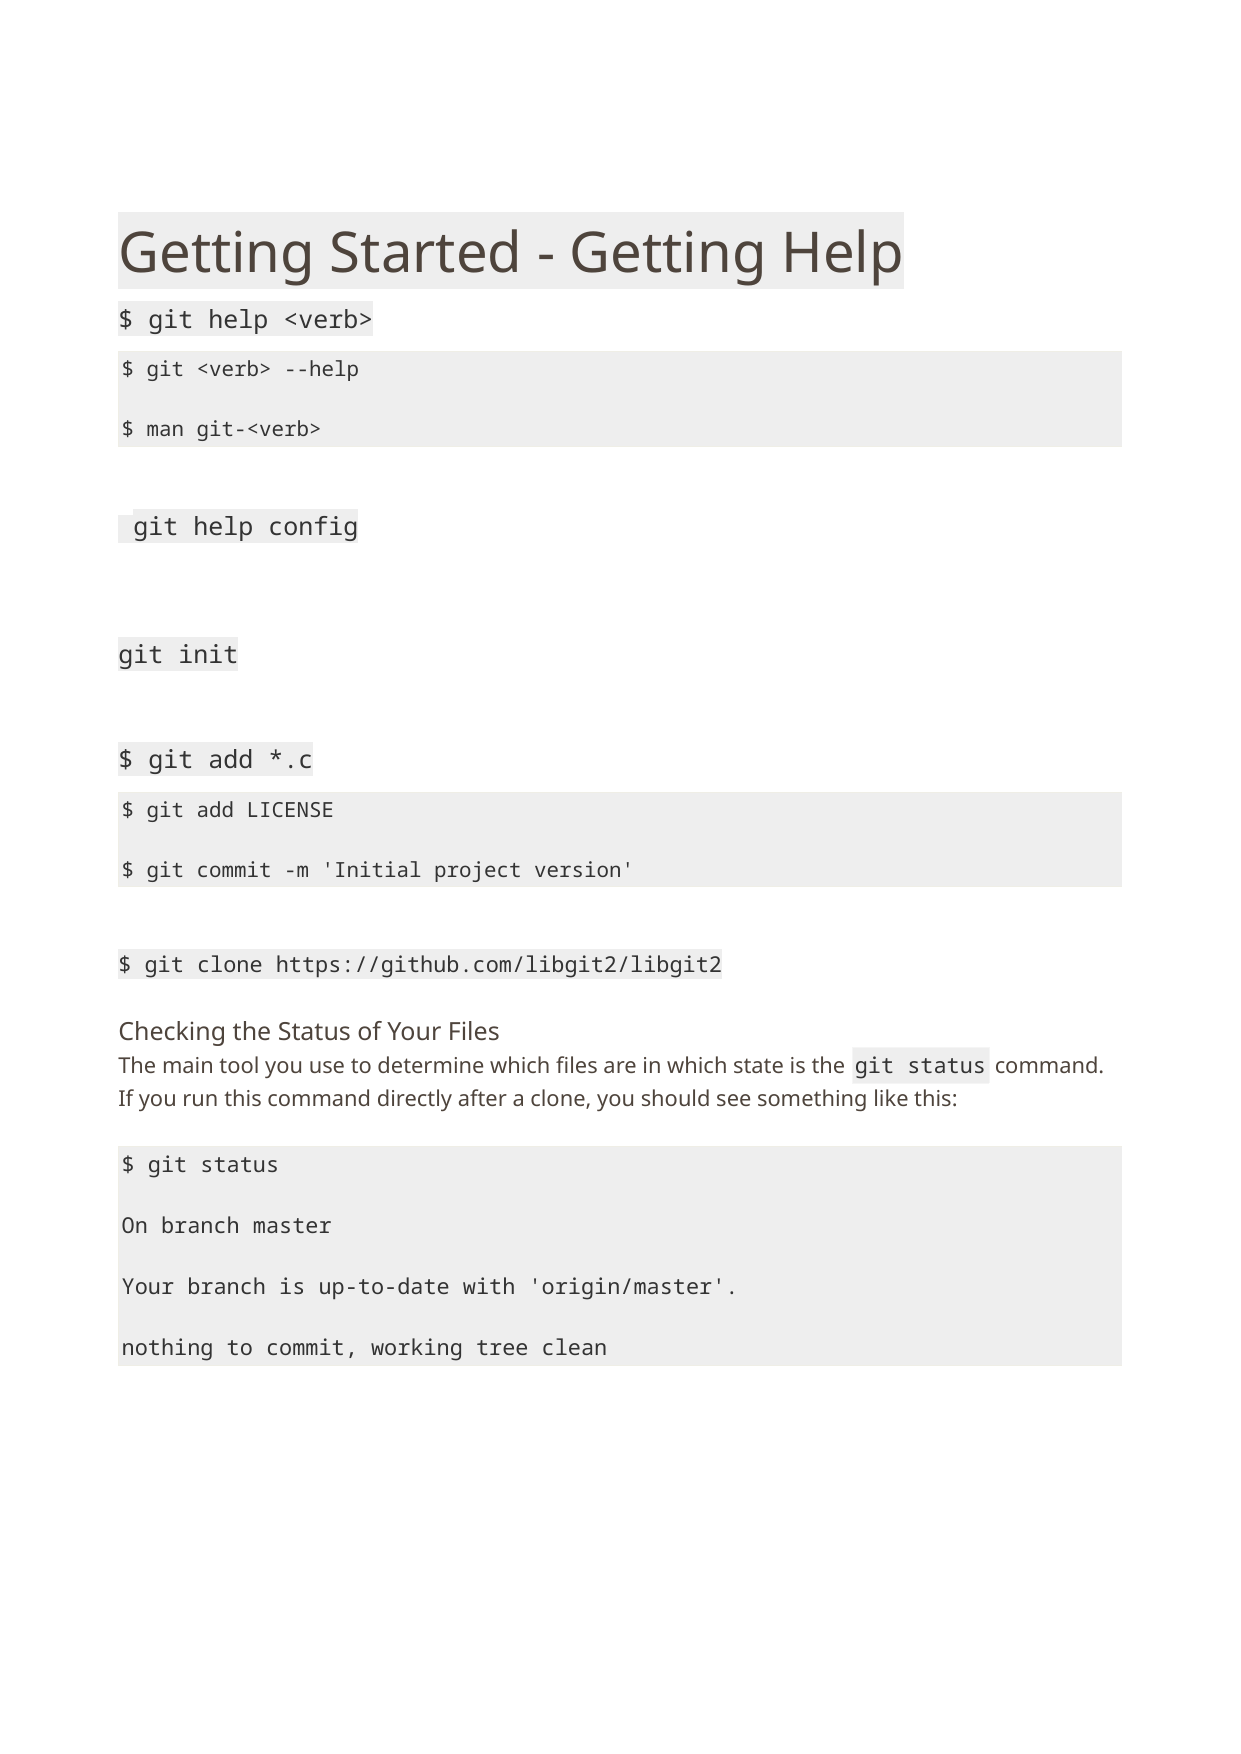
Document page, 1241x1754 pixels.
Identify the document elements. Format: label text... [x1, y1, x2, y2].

text $ git help <verb> [118, 301, 1122, 336]
text $ git <verb> --help [119, 352, 1122, 383]
text git init [118, 637, 1122, 671]
text Your branch is up-to-date with 'origin/master'. [119, 1268, 1122, 1301]
subtitle Checking the Status of Your Files [118, 1013, 1122, 1047]
text The main tool you use to determine which files are in which state is the git status command. If you run this command directly after a clone, you should see something like this: [118, 1047, 1122, 1113]
text $ git add LICENSE [119, 793, 1122, 823]
text $ git status [119, 1147, 1122, 1179]
text $ git add *.c [118, 742, 1122, 776]
text nothing to commit, working tree clean [119, 1329, 1122, 1365]
text $ man git-<verb> [119, 411, 1122, 446]
text On branch master [119, 1207, 1122, 1240]
text git help config [118, 508, 1122, 543]
text $ git commit -m 'Initial project version' [119, 851, 1122, 886]
text $ git clone https://github.com/libgit2/libgit2 [118, 949, 1122, 979]
subtitle Getting Started - Getting Help [118, 212, 1122, 289]
